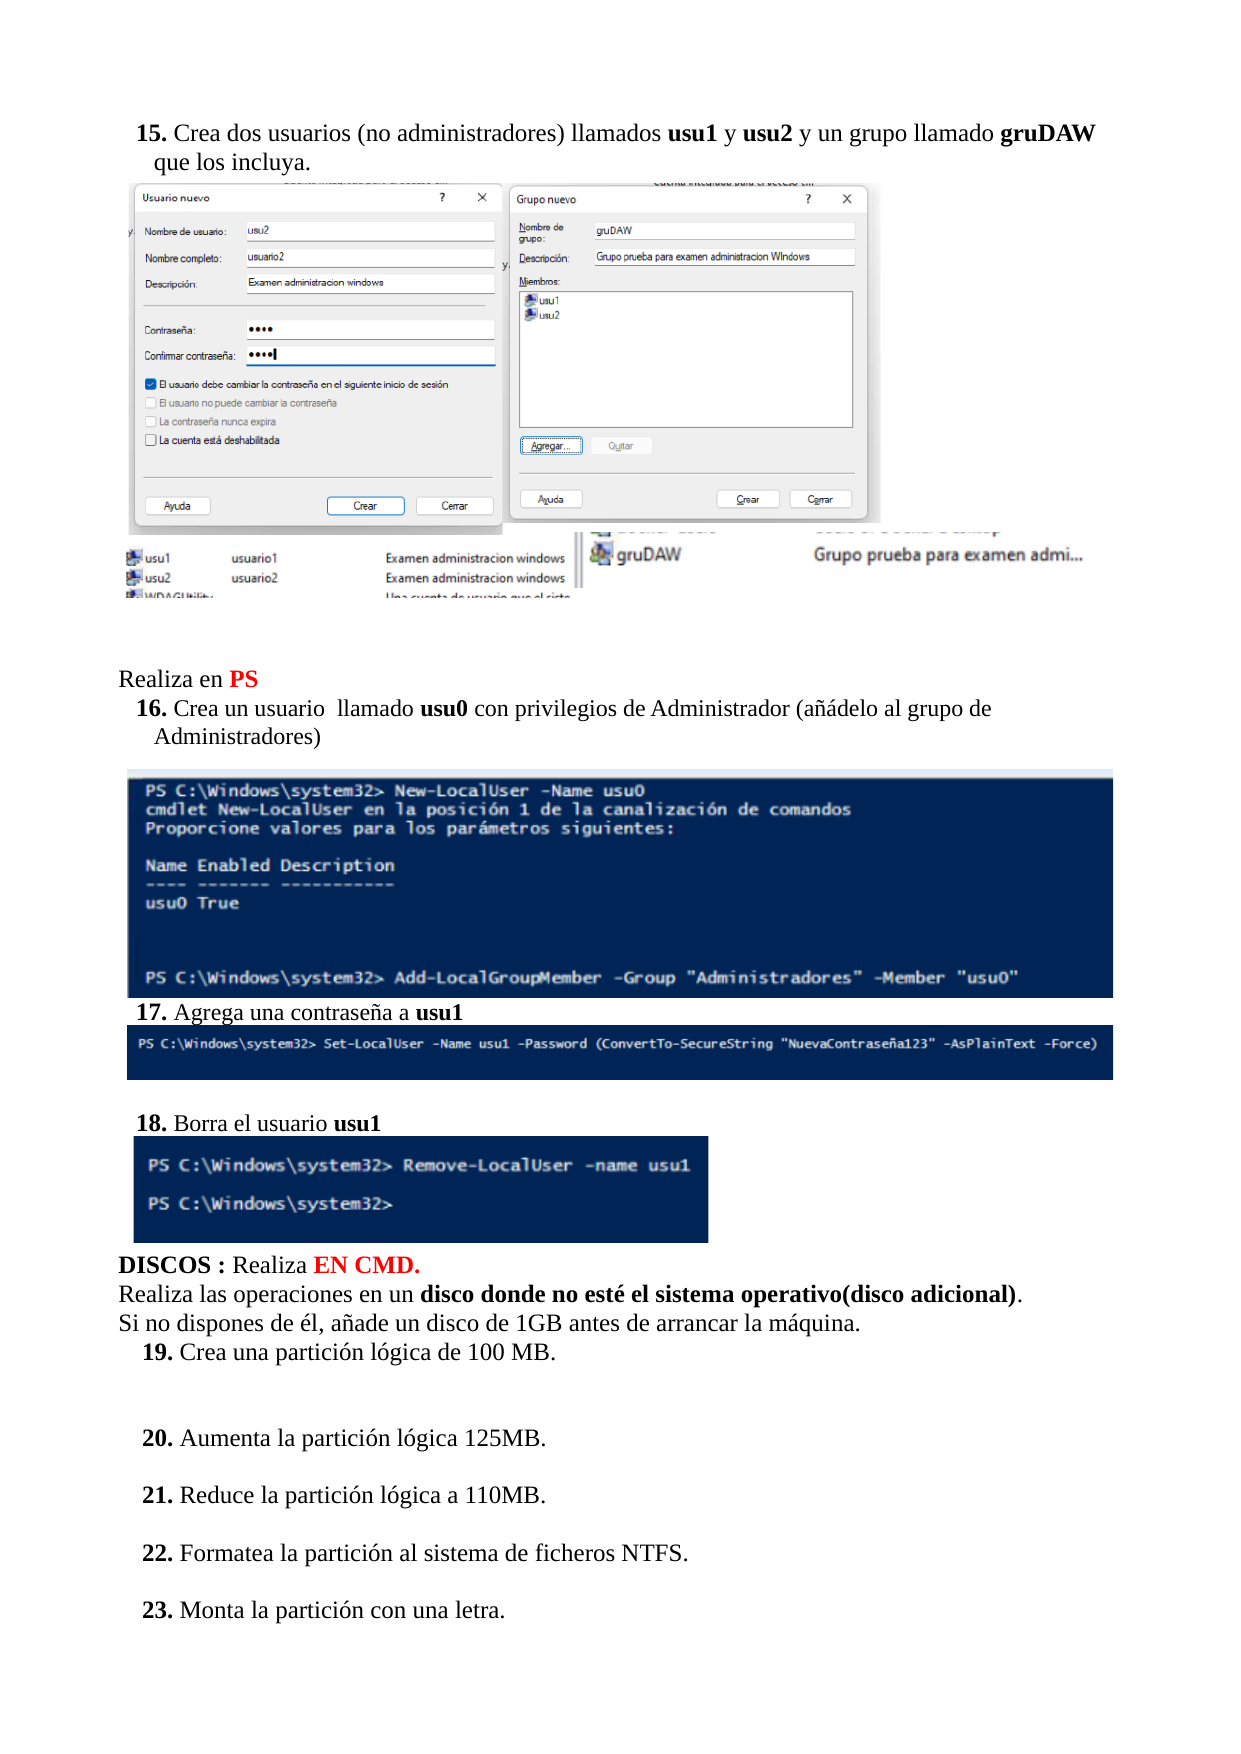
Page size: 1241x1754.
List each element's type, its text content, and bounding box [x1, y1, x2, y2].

subtitle Crea un usuario llamado usu0 con privilegios de Administrador (añádelo al grupo de Administradores) [136, 693, 1122, 749]
list Formatea la partición al sistema de ficheros NTFS. [142, 1538, 1122, 1567]
picture [127, 769, 1114, 998]
picture [127, 1025, 1114, 1080]
list Realiza en PS [118, 664, 1122, 693]
list Si no dispones de él, añade un disco de 1GB antes de arrancar la máquina. [118, 1308, 1122, 1337]
list Realiza las operaciones en un disco donde no esté el sistema operativo(disco adicional). [118, 1279, 1122, 1308]
picture [122, 532, 1113, 598]
list Reduce la partición lógica a 110MB. [142, 1481, 1122, 1509]
list DISCOS : Realiza EN CMD. [118, 1251, 1122, 1279]
list Monta la partición con una letra. [142, 1596, 1122, 1624]
list Aumenta la partición lógica 125MB. [142, 1423, 1122, 1452]
list Agrega una contraseña a usu1 [136, 749, 1122, 1026]
list Crea dos usuarios (no administradores) llamados usu1 y usu2 y un grupo llamado gruDAW que los incluya. [136, 118, 1122, 176]
list Crea una partición lógica de 100 MB. [142, 1337, 1122, 1366]
picture [133, 1136, 709, 1243]
list Borra el usuario usu1 [136, 1108, 1122, 1137]
picture [128, 183, 881, 535]
